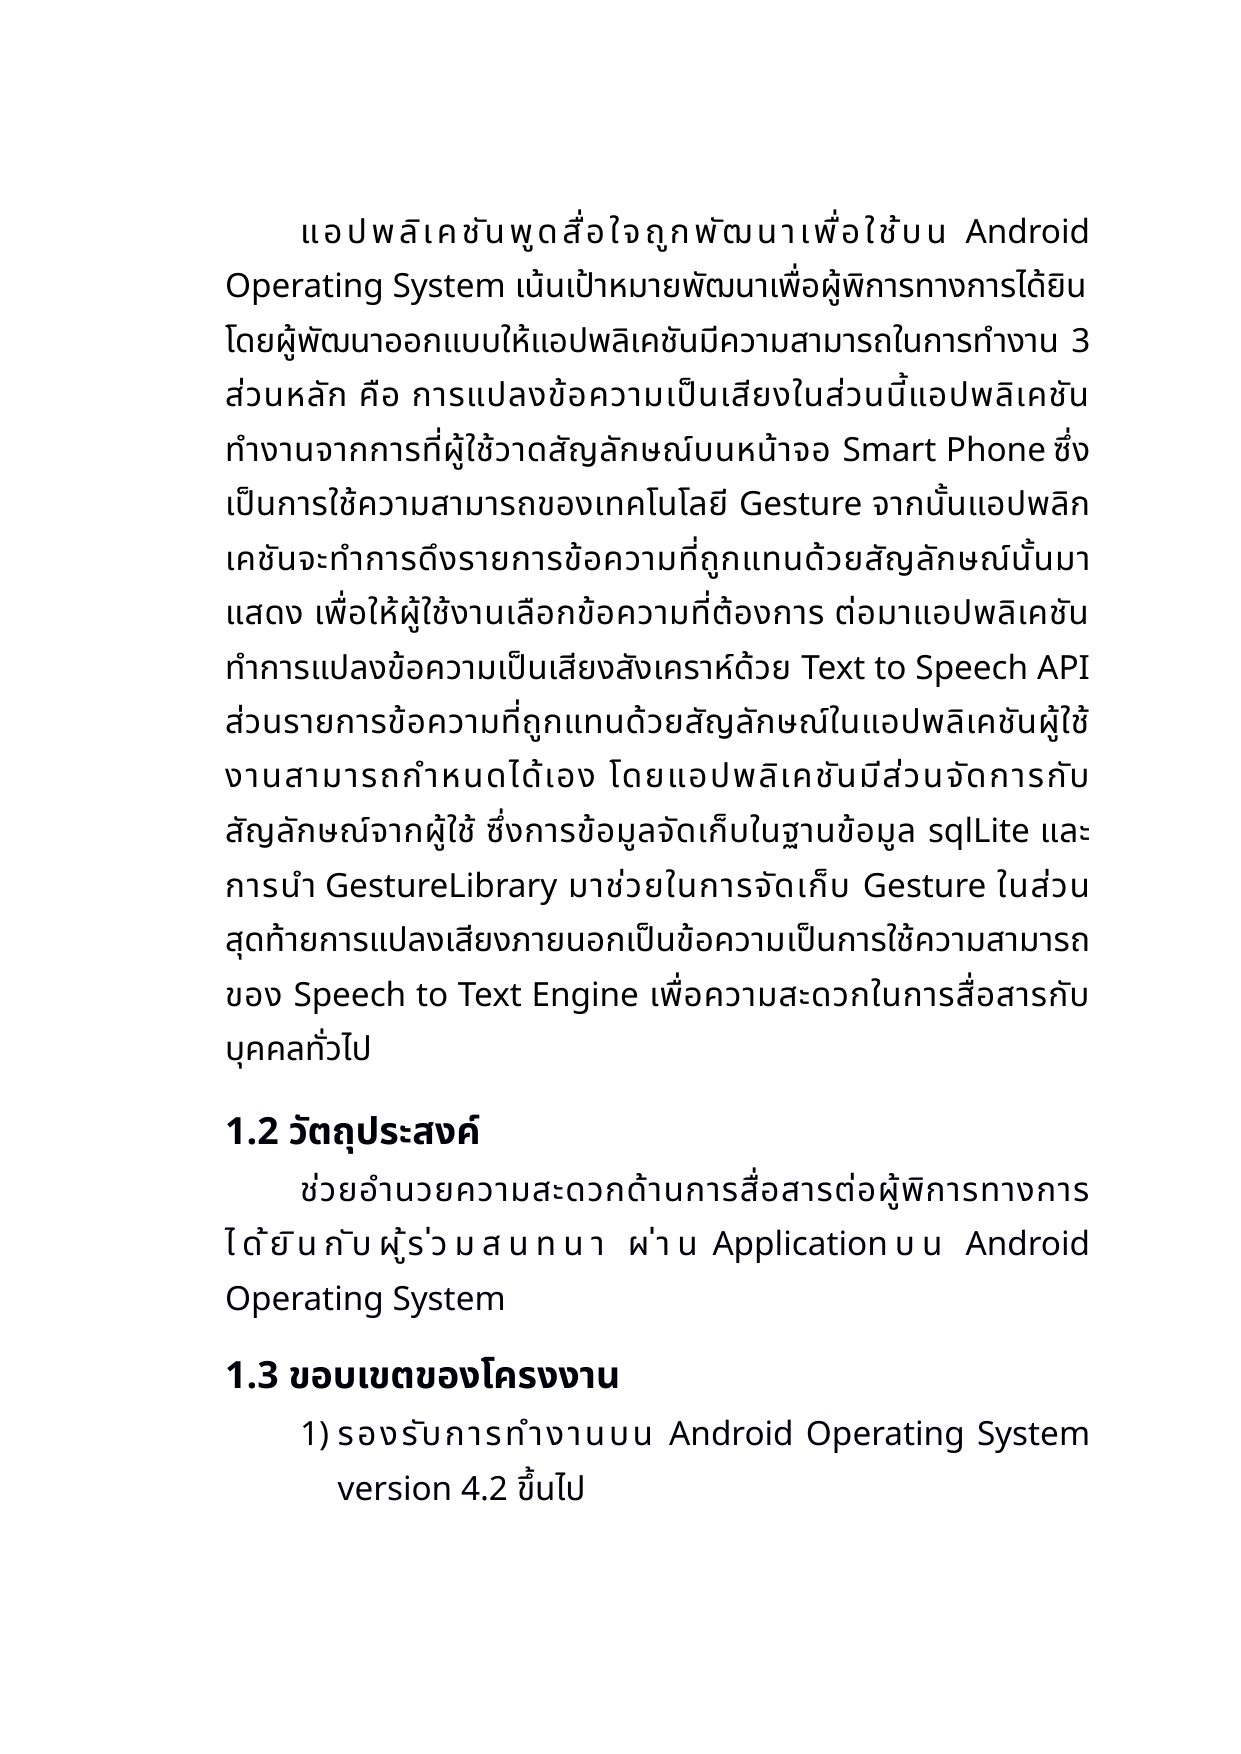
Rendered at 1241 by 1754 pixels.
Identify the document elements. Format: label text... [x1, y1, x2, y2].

text ช่วยอำนวยความสะดวกด้านการสื่อสารต่อผู้พิการทางการได้ยินกับผู้ร่วมสนทนา ผ่านApplicationบน Android Operating System [225, 1166, 1090, 1320]
text แอปพลิเคชันพูดสื่อใจถูกพัฒนาเพื่อใช้บน Android Operating System เน้นเป้าหมายพัฒนาเพื่อผู้พิการทางการได้ยิน โดยผู้พัฒนาออกแบบให้แอปพลิเคชันมีความสามารถในการทำงาน 3 ส่วนหลัก คือ การแปลงข้อความเป็นเสียงในส่วนนี้แอปพลิเคชันทำงานจากการที่ผู้ใช้วาดสัญลักษณ์บนหน้าจอ Smart Phoneซึ่งเป็นการใช้ความสามารถของเทคโนโลยี Gesture จากนั้นแอปพลิกเคชันจะทำการดึงรายการข้อความที่ถูกแทนด้วยสัญลักษณ์นั้นมาแสดง เพื่อให้ผู้ใช้งานเลือกข้อความที่ต้องการ ต่อมาแอปพลิเคชันทำการแปลงข้อความเป็นเสียงสังเคราห์ด้วย Text to Speech API ส่วนรายการข้อความที่ถูกแทนด้วยสัญลักษณ์ในแอปพลิเคชันผู้ใช้งานสามารถกำหนดได้เอง โดยแอปพลิเคชันมีส่วนจัดการกับสัญลักษณ์จากผู้ใช้ ซึ่งการข้อมูลจัดเก็บในฐานข้อมูล sqlLite และการนำGestureLibrary มาช่วยในการจัดเก็บ Gesture ในส่วนสุดท้ายการแปลงเสียงภายนอกเป็นข้อความเป็นการใช้ความสามารถของ Speech to Text Engine เพื่อความสะดวกในการสื่อสารกับบุคคลทั่วไป [225, 207, 1090, 1075]
subtitle 1.2 วัตถุประสงค์ [225, 1104, 1090, 1161]
list รองรับการทำงานบน Android Operating System version 4.2 ขึ้นไป [300, 1410, 1090, 1515]
subtitle 1.3 ขอบเขตของโครงงาน [225, 1348, 1090, 1405]
